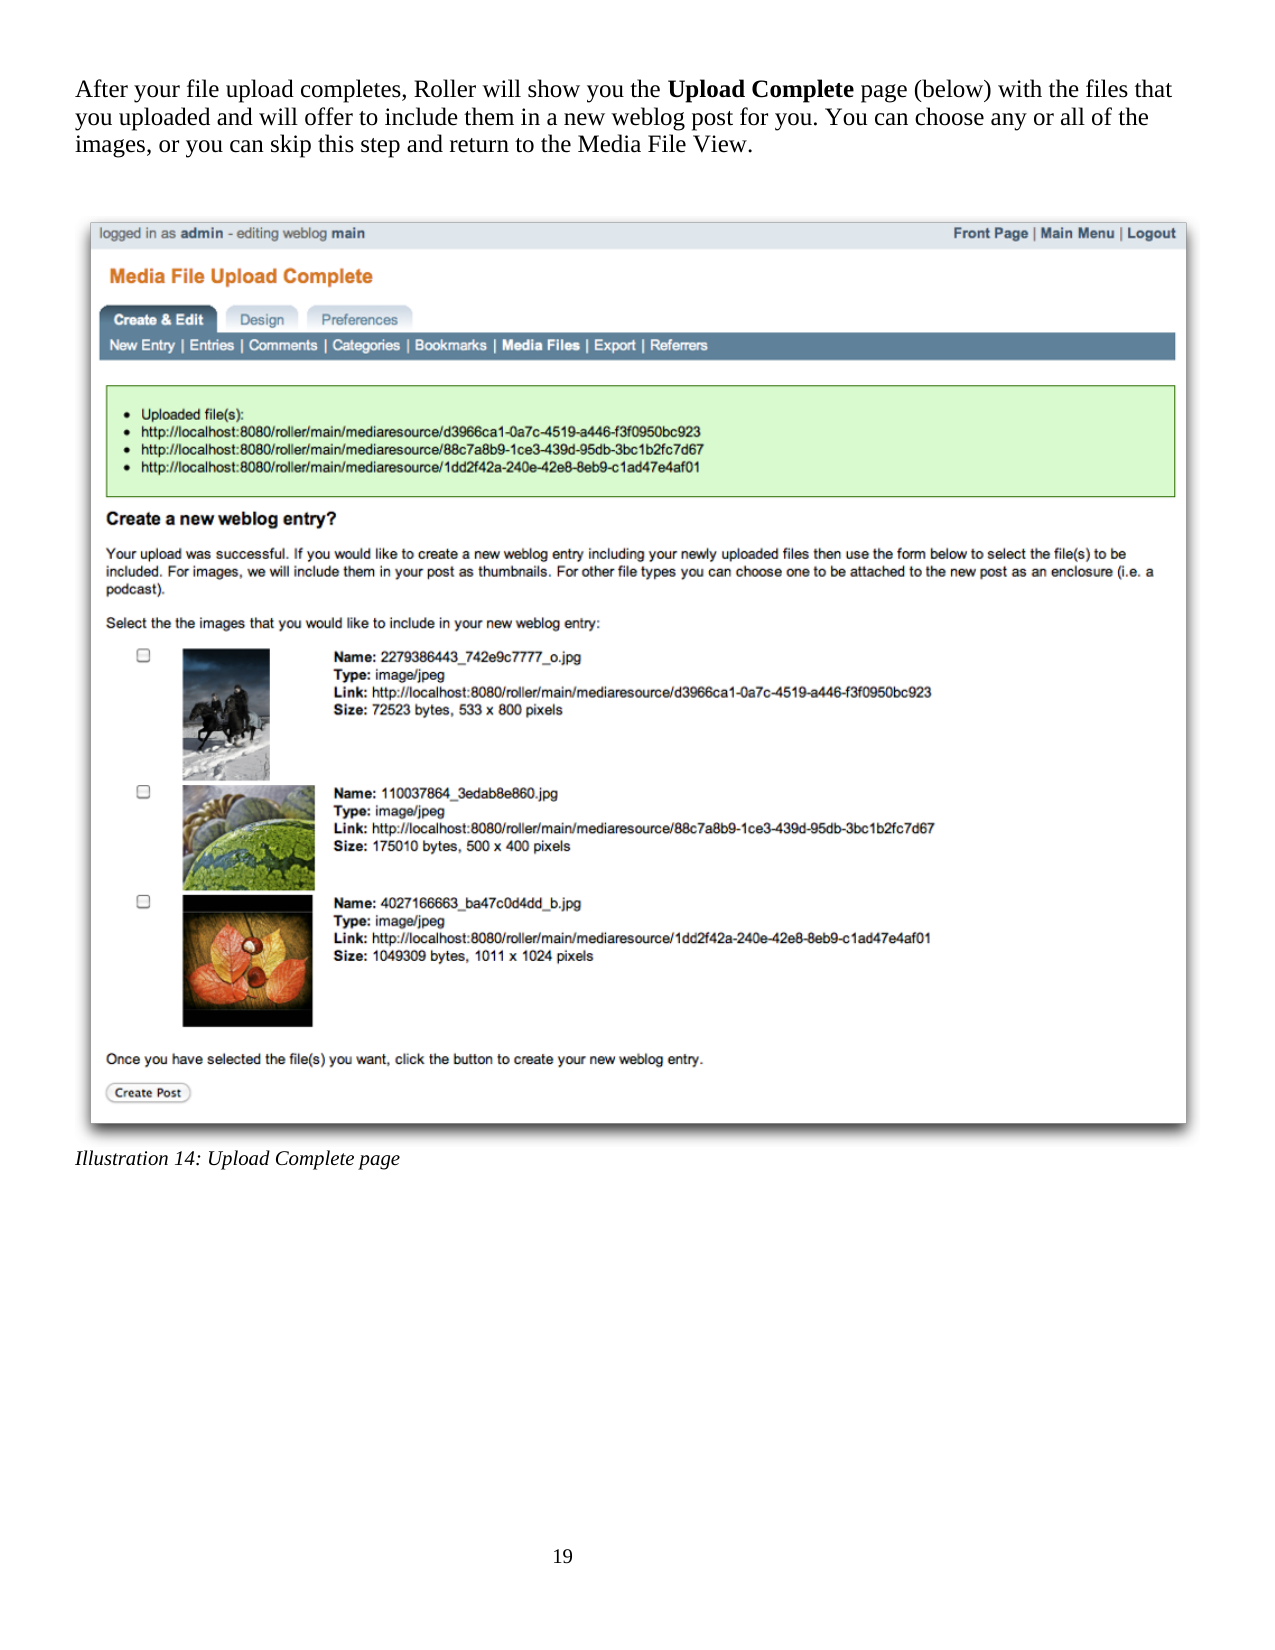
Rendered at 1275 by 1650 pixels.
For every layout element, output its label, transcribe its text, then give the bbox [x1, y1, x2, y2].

text After your file upload completes, Roller will show you the Upload Complete page (below) with the files that you uploaded and will offer to include them in a new weblog post for you. You can choose any or all of the images, or you can skip this step and return to the Media File View. [75, 75, 1200, 158]
text Illustration 14: Upload Complete page [75, 1147, 1200, 1170]
picture [75, 216, 1201, 1147]
